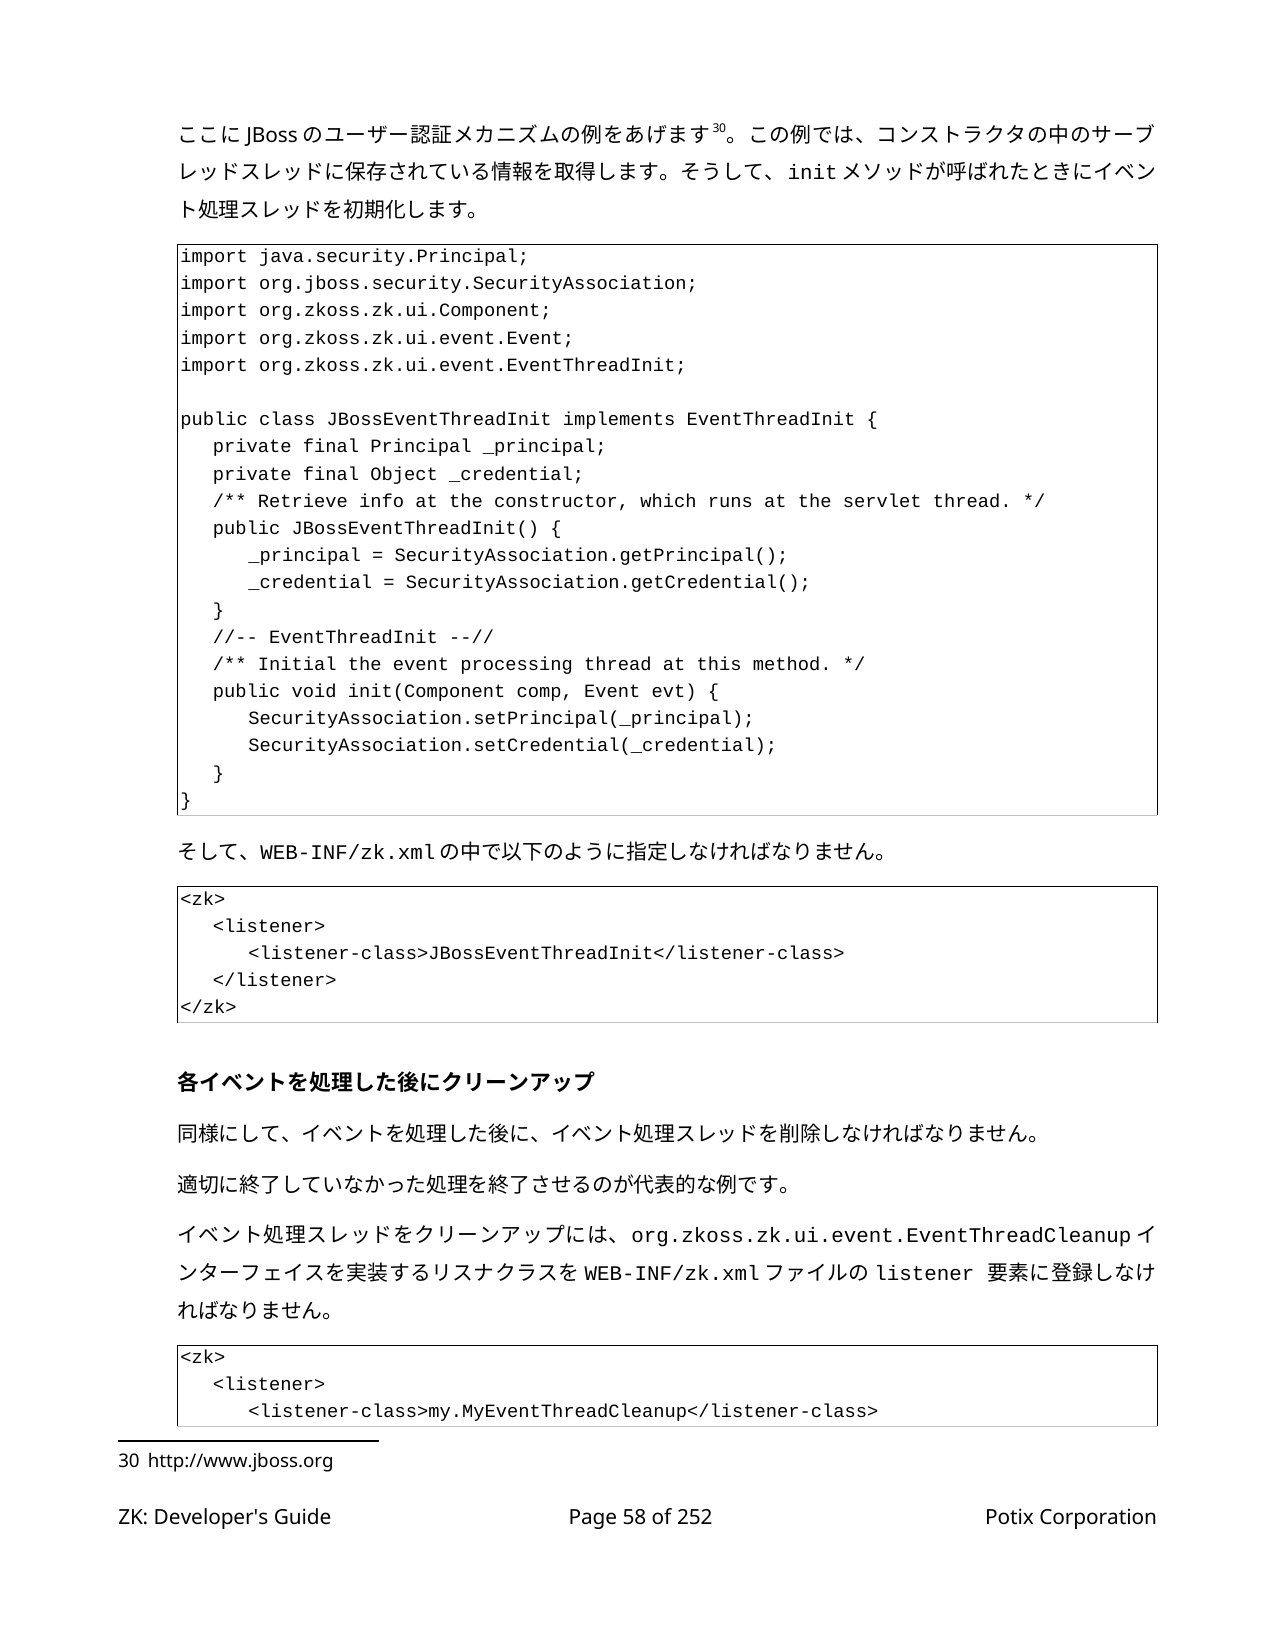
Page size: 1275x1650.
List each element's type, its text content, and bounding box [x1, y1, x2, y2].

text 適切に終了していなかった処理を終了させるのが代表的な例です。 [177, 1168, 1157, 1198]
text /** Initial the event processing thread at this method. */ [178, 652, 1157, 676]
text <listener-class>JBossEventThreadInit</listener-class> [178, 941, 1157, 965]
text import java.security.Principal; [178, 245, 1157, 268]
text /** Retrieve info at the constructor, which runs at the servlet thread. */ [178, 489, 1157, 513]
text _credential = SecurityAssociation.getCredential(); [178, 570, 1157, 594]
text private final Object _credential; [178, 461, 1157, 486]
text <listener> [178, 1372, 1157, 1396]
text } [178, 761, 1157, 785]
text _principal = SecurityAssociation.getPrincipal(); [178, 543, 1157, 567]
text </listener> [178, 968, 1157, 992]
text import org.jboss.security.SecurityAssociation; [178, 271, 1157, 295]
text http://www.jboss.org [118, 1447, 1157, 1473]
text </zk> [178, 995, 1157, 1022]
text private final Principal _principal; [178, 434, 1157, 458]
text //-- EventThreadInit --// [178, 624, 1157, 649]
text SecurityAssociation.setCredential(_credential); [178, 733, 1157, 758]
subtitle 各イベントを処理した後にクリーンアップ [177, 1065, 1157, 1097]
text <zk> [178, 887, 1157, 911]
text 同様にして、イベントを処理した後に、イベント処理スレッドを削除しなければなりません。 [177, 1117, 1157, 1147]
text <listener-class>my.MyEventThreadCleanup</listener-class> [178, 1399, 1157, 1426]
text } [178, 597, 1157, 622]
text SecurityAssociation.setPrincipal(_principal); [178, 706, 1157, 730]
text import org.zkoss.zk.ui.event.EventThreadInit; [178, 353, 1157, 377]
text ここにJBossのユーザー認証メカニズムの例をあげます。この例では、コンストラクタの中のサーブレッドスレッドに保存されている情報を取得します。そうして、initメソッドが呼ばれたときにイベント処理スレッドを初期化します。 [177, 118, 1157, 223]
text public JBossEventThreadInit() { [178, 516, 1157, 540]
text public void init(Component comp, Event evt) { [178, 679, 1157, 703]
text <zk> [178, 1346, 1157, 1369]
text import org.zkoss.zk.ui.Component; [178, 298, 1157, 323]
text そして、WEB-INF/zk.xmlの中で以下のように指定しなければなりません。 [177, 836, 1157, 866]
text イベント処理スレッドをクリーンアップには、org.zkoss.zk.ui.event.EventThreadCleanupインターフェイスを実装するリスナクラスをWEB-INF/zk.xmlファイルのlistener 要素に登録しなければなりません。 [177, 1219, 1157, 1324]
text <listener> [178, 914, 1157, 938]
text } [178, 788, 1157, 815]
text public class JBossEventThreadInit implements EventThreadInit { [178, 407, 1157, 431]
text import org.zkoss.zk.ui.event.Event; [178, 326, 1157, 350]
